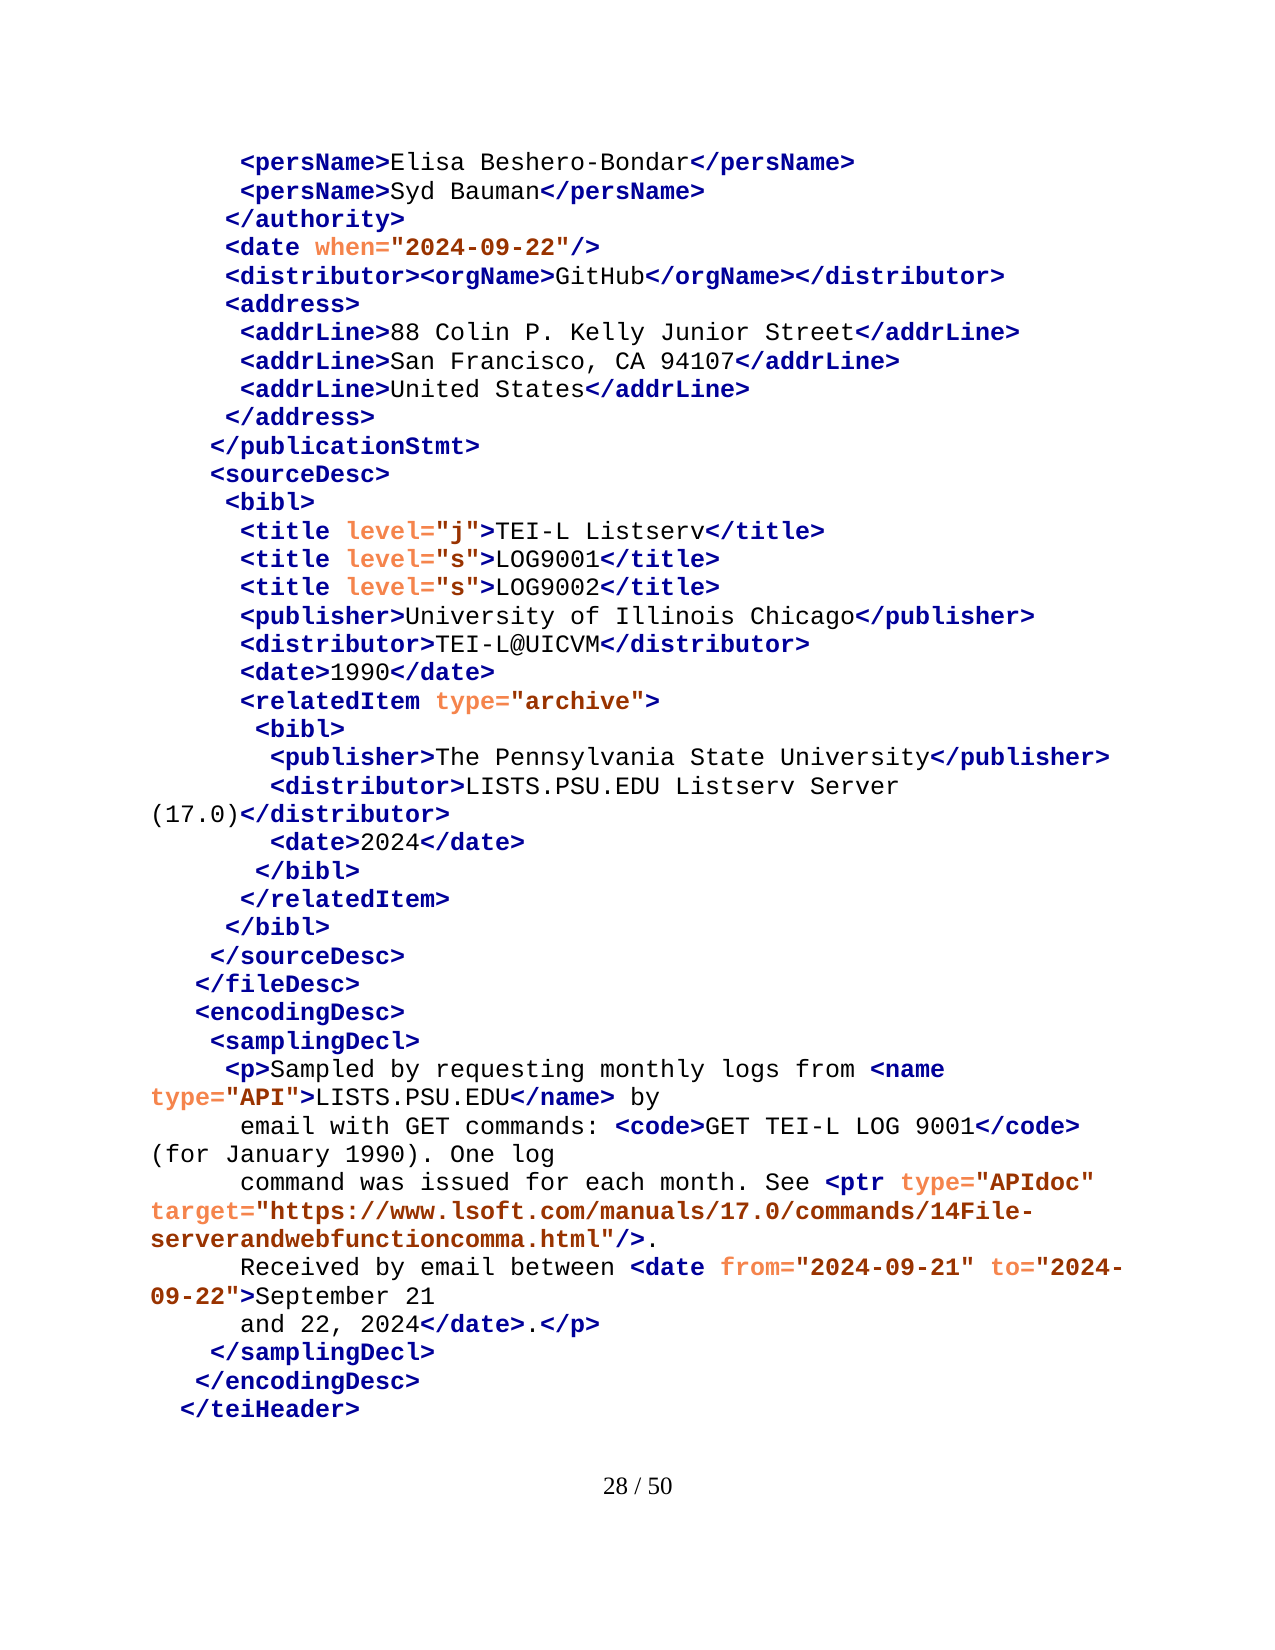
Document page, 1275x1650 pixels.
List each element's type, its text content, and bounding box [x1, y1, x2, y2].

text <persName>Elisa Beshero-Bondar</persName> <persName>Syd Bauman</persName> </authority> <date when="2024-09-22"/> <distributor><orgName>GitHub</orgName></distributor> <address> <addrLine>88 Colin P. Kelly Junior Street</addrLine> <addrLine>San Francisco, CA 94107</addrLine> <addrLine>United States</addrLine> </address> </publicationStmt> <sourceDesc> <bibl> <title level="j">TEI-L Listserv</title> <title level="s">LOG9001</title> <title level="s">LOG9002</title> <publisher>University of Illinois Chicago</publisher> <distributor>TEI-L@UICVM</distributor> <date>1990</date> <relatedItem type="archive"> <bibl> <publisher>The Pennsylvania State University</publisher> <distributor>LISTS.PSU.EDU Listserv Server (17.0)</distributor> <date>2024</date> </bibl> </relatedItem> </bibl> </sourceDesc> </fileDesc> <encodingDesc> <samplingDecl> <p>Sampled by requesting monthly logs from <name type="API">LISTS.PSU.EDU</name> by email with GET commands: <code>GET TEI-L LOG 9001</code> (for January 1990). One log command was issued for each month. See <ptr type="APIdoc" target="https://www.lsoft.com/manuals/17.0/commands/14File-serverandwebfunctioncomma.html"/>. Received by email between <date from="2024-09-21" to="2024-09-22">September 21 and 22, 2024</date>.</p> </samplingDecl> </encodingDesc> </teiHeader> [150, 150, 1125, 1425]
